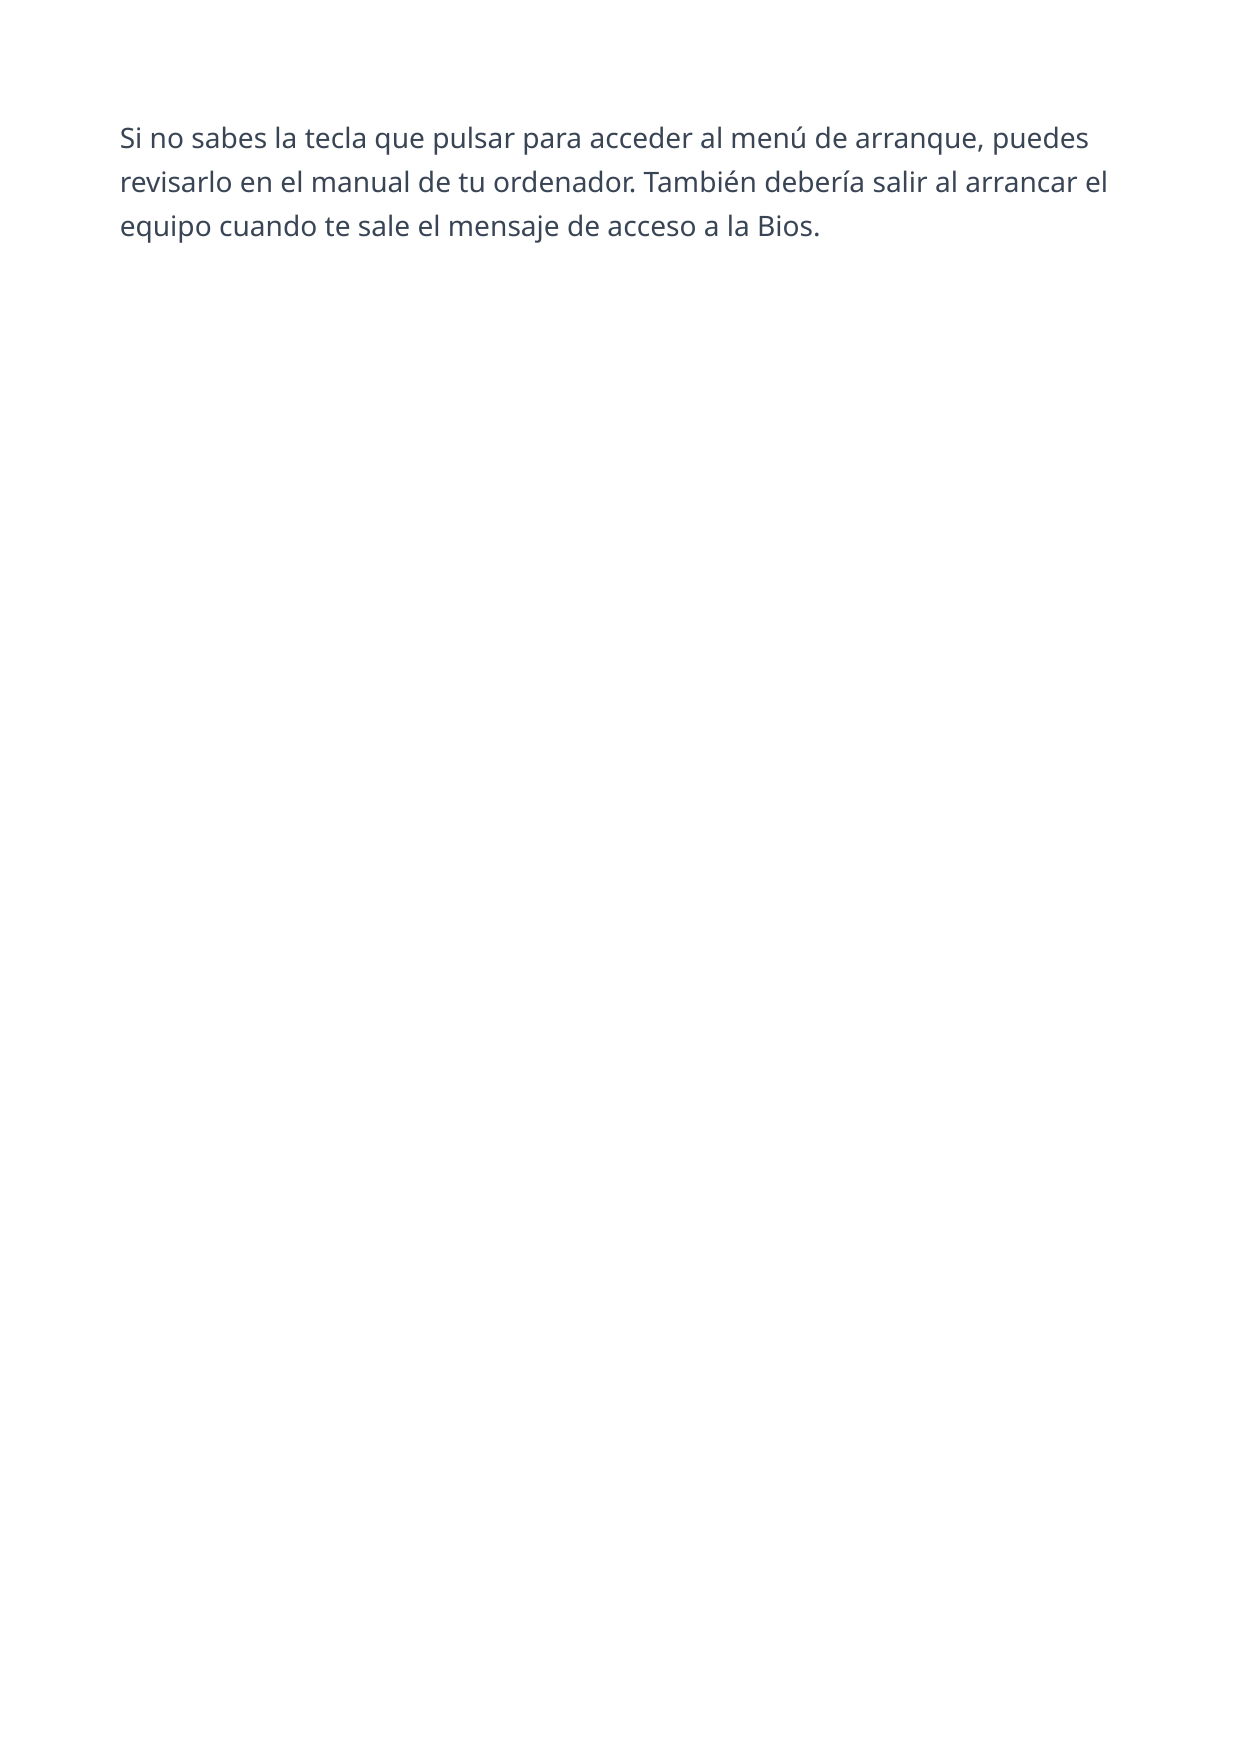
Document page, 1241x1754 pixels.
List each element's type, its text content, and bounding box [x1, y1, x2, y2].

text Si no sabes la tecla que pulsar para acceder al menú de arranque, puedes revisarlo en el manual de tu ordenador. También debería salir al arrancar el equipo cuando te sale el mensaje de acceso a la Bios. [118, 118, 1122, 244]
